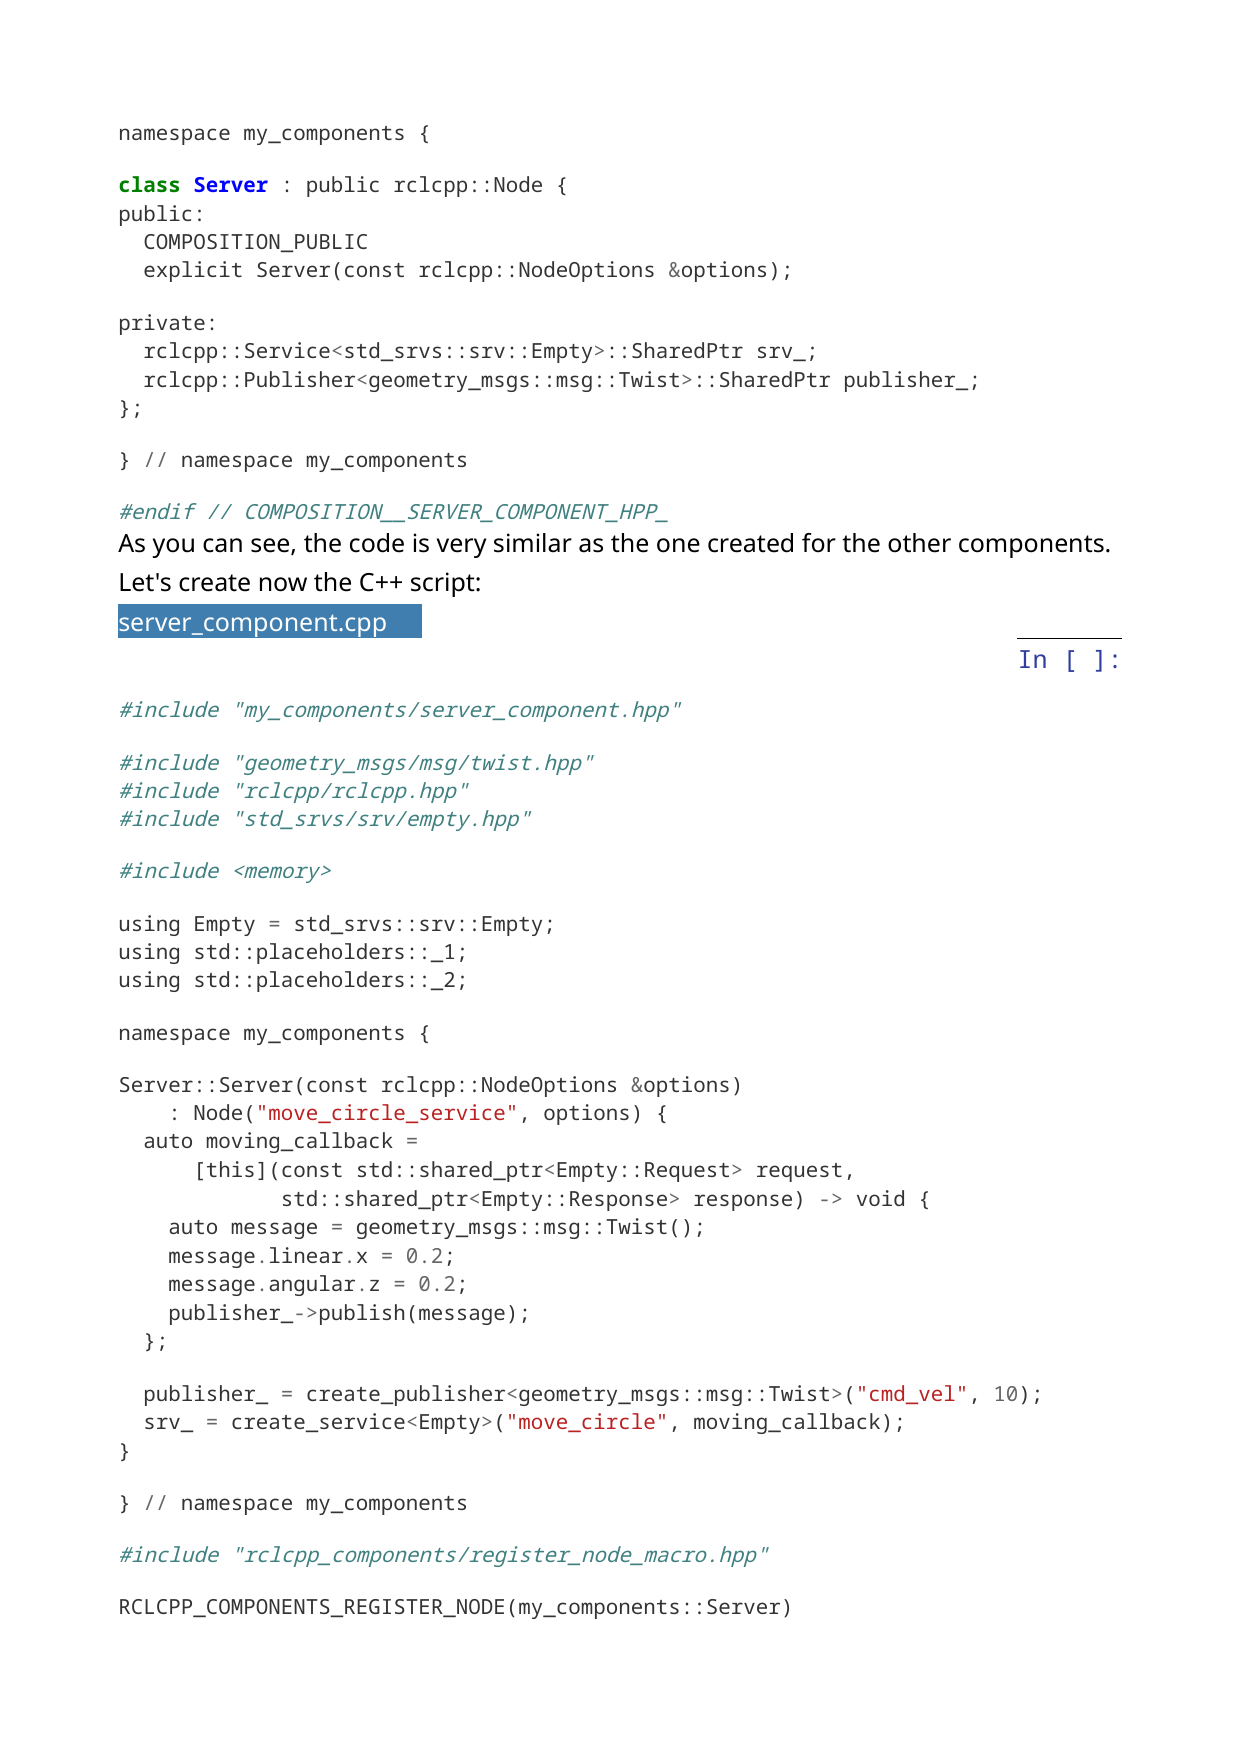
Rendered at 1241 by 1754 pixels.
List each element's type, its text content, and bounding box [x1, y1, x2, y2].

text rclcpp::Service<std_srvs::srv::Empty>::SharedPtr srv_; [118, 336, 1122, 365]
text publisher_ = create_publisher<geometry_msgs::msg::Twist>("cmd_vel", 10); [118, 1379, 1122, 1407]
text } // namespace my_components [118, 1488, 1122, 1516]
text namespace my_components { [118, 1018, 1122, 1046]
text message.angular.z = 0.2; [118, 1269, 1122, 1298]
text using std::placeholders::_2; [118, 966, 1122, 994]
text message.linear.x = 0.2; [118, 1241, 1122, 1269]
text rclcpp::Publisher<geometry_msgs::msg::Twist>::SharedPtr publisher_; [118, 365, 1122, 393]
text auto message = geometry_msgs::msg::Twist(); [118, 1212, 1122, 1241]
text srv_ = create_service<Empty>("move_circle", moving_callback); [118, 1407, 1122, 1436]
text using std::placeholders::_1; [118, 937, 1122, 966]
text using Empty = std_srvs::srv::Empty; [118, 909, 1122, 937]
text public: [118, 199, 1122, 227]
text }; [118, 393, 1122, 422]
text RCLCPP_COMPONENTS_REGISTER_NODE(my_components::Server) [118, 1592, 1122, 1620]
text Server::Server(const rclcpp::NodeOptions &options) [118, 1070, 1122, 1098]
text #include "std_srvs/srv/empty.hpp" [118, 804, 1122, 833]
text auto moving_callback = [118, 1127, 1122, 1155]
text #include "rclcpp/rclcpp.hpp" [118, 776, 1122, 804]
text #include "my_components/server_component.hpp" [118, 696, 1122, 724]
text : Node("move_circle_service", options) { [118, 1098, 1122, 1127]
text #include <memory> [118, 857, 1122, 885]
text explicit Server(const rclcpp::NodeOptions &options); [118, 256, 1122, 284]
text std::shared_ptr<Empty::Response> response) -> void { [118, 1184, 1122, 1212]
text [this](const std::shared_ptr<Empty::Request> request, [118, 1155, 1122, 1184]
text #endif // COMPOSITION__SERVER_COMPONENT_HPP_ [118, 497, 1122, 526]
text In [ ]: [118, 638, 1122, 675]
text #include "geometry_msgs/msg/twist.hpp" [118, 748, 1122, 776]
text #include "rclcpp_components/register_node_macro.hpp" [118, 1540, 1122, 1568]
text } // namespace my_components [118, 445, 1122, 474]
text publisher_->publish(message); [118, 1298, 1122, 1326]
text } [118, 1436, 1122, 1464]
text As you can see, the code is very similar as the one created for the other components. [118, 526, 1122, 560]
text private: [118, 308, 1122, 336]
text namespace my_components { [118, 118, 1122, 147]
text class Server : public rclcpp::Node { [118, 170, 1122, 199]
text Let's create now the C++ script: [118, 565, 1122, 599]
text COMPOSITION_PUBLIC [118, 227, 1122, 256]
text }; [118, 1326, 1122, 1355]
